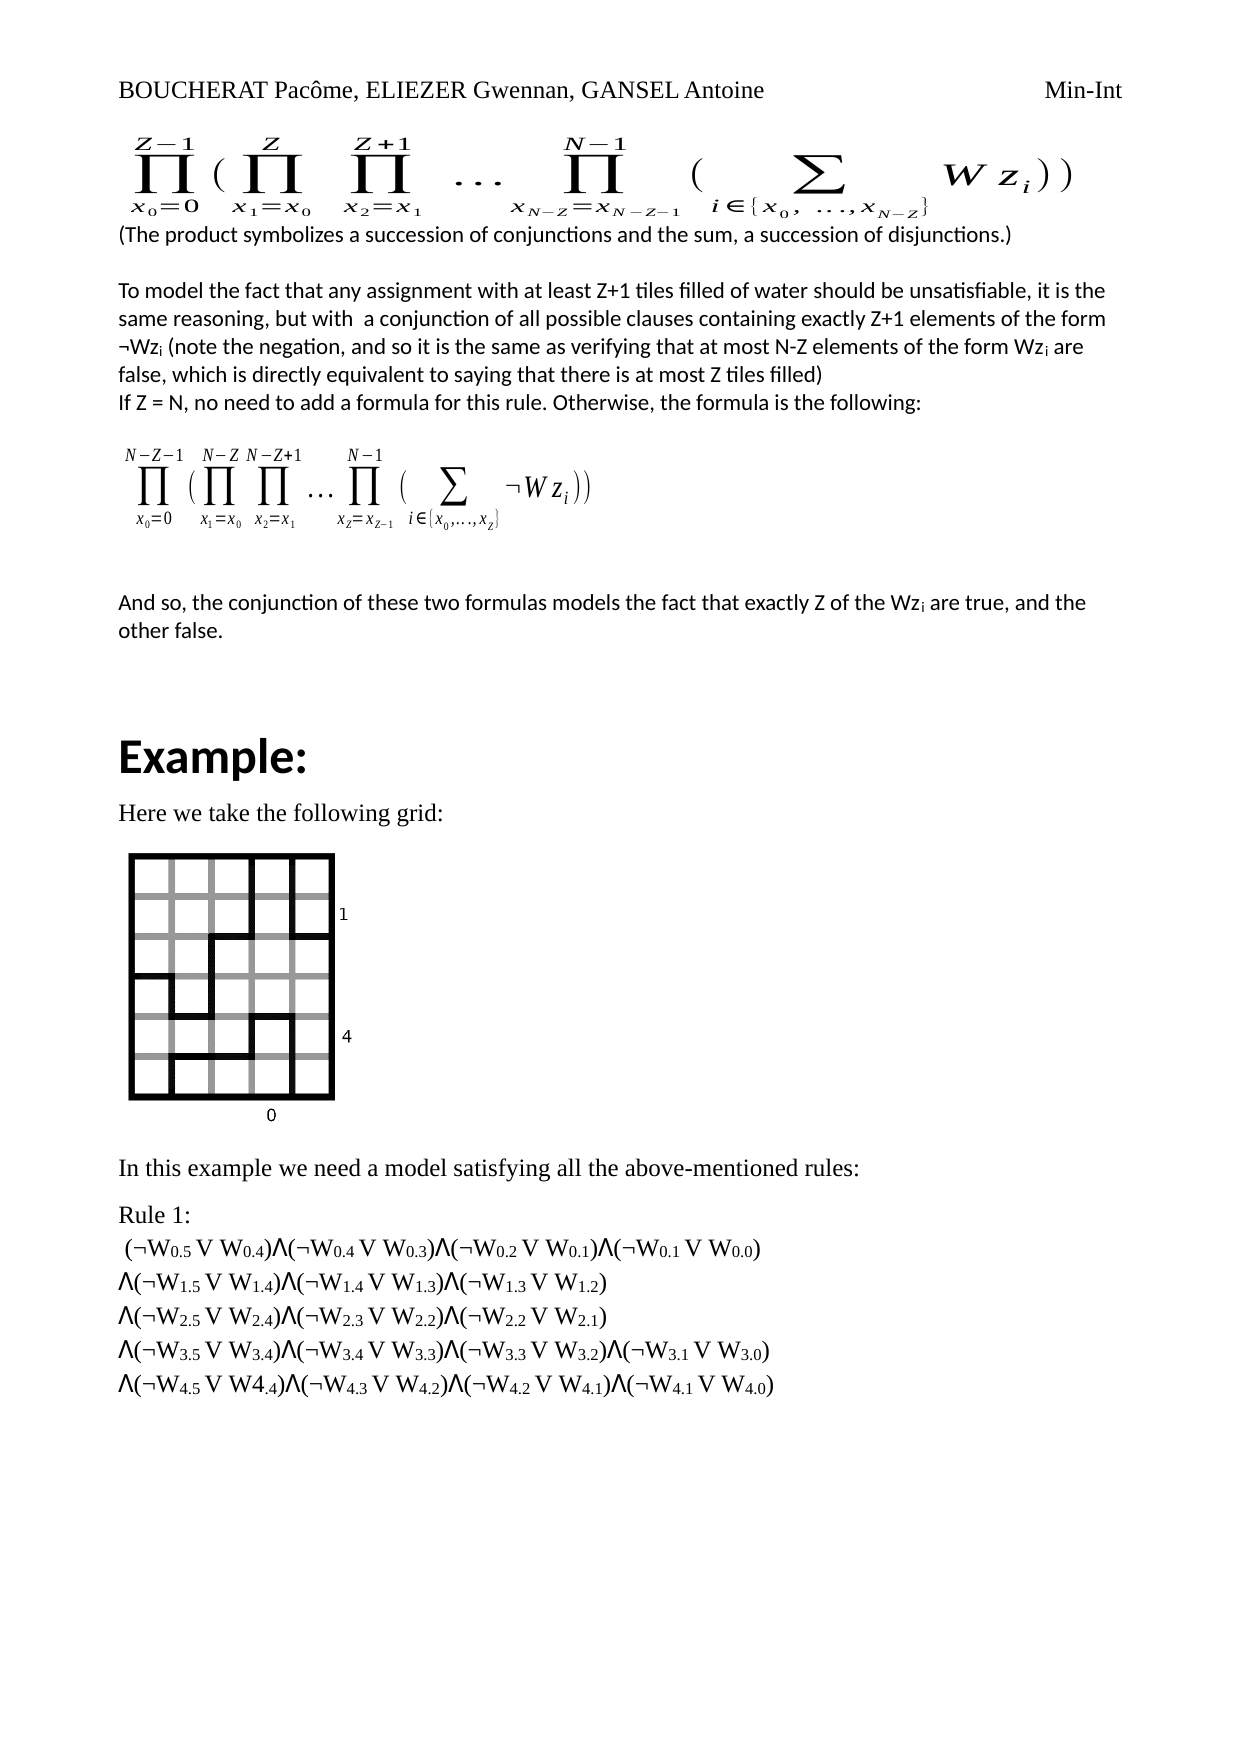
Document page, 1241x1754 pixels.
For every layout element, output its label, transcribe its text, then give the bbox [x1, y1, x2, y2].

text In this example we need a model satisfying all the above-mentioned rules: [118, 1153, 1122, 1182]
subtitle Example: [118, 725, 1122, 786]
text Ʌ(¬W3.5 V W3.4)Ʌ(¬W3.4 V W3.3)Ʌ(¬W3.3 V W3.2)Ʌ(¬W3.1 V W3.0) [118, 1331, 1122, 1366]
text Rule 1: [118, 1201, 1122, 1229]
text Ʌ(¬W2.5 V W2.4)Ʌ(¬W2.3 V W2.2)Ʌ(¬W2.2 V W2.1) [118, 1297, 1122, 1331]
text Ʌ(¬W4.5 V W4.4)Ʌ(¬W4.3 V W4.2)Ʌ(¬W4.2 V W4.1)Ʌ(¬W4.1 V W4.0) [118, 1366, 1122, 1399]
text And so, the conjunction of these two formulas models the fact that exactly Z of the Wzi are true, and the other false. [118, 588, 1122, 644]
picture [118, 846, 369, 1134]
text To model the fact that any assignment with at least Z+1 tiles filled of water should be unsatisfiable, it is the same reasoning, but with a conjunction of all possible clauses containing exactly Z+1 elements of the form ¬Wzi (note the negation, and so it is the same as verifying that at most N-Z elements of the form Wzi are false, which is directly equivalent to saying that there is at most Z tiles filled) [118, 276, 1122, 388]
text Here we take the following grid: [118, 798, 1122, 827]
text (¬W0.5 V W0.4)Ʌ(¬W0.4 V W0.3)Ʌ(¬W0.2 V W0.1)Ʌ(¬W0.1 V W0.0) [118, 1229, 1122, 1263]
text If Z = N, no need to add a formula for this rule. Otherwise, the formula is the following: [118, 388, 1122, 416]
text (The product symbolizes a succession of conjunctions and the sum, a succession of disjunctions.) [118, 220, 1122, 248]
text Ʌ(¬W1.5 V W1.4)Ʌ(¬W1.4 V W1.3)Ʌ(¬W1.3 V W1.2) [118, 1263, 1122, 1297]
